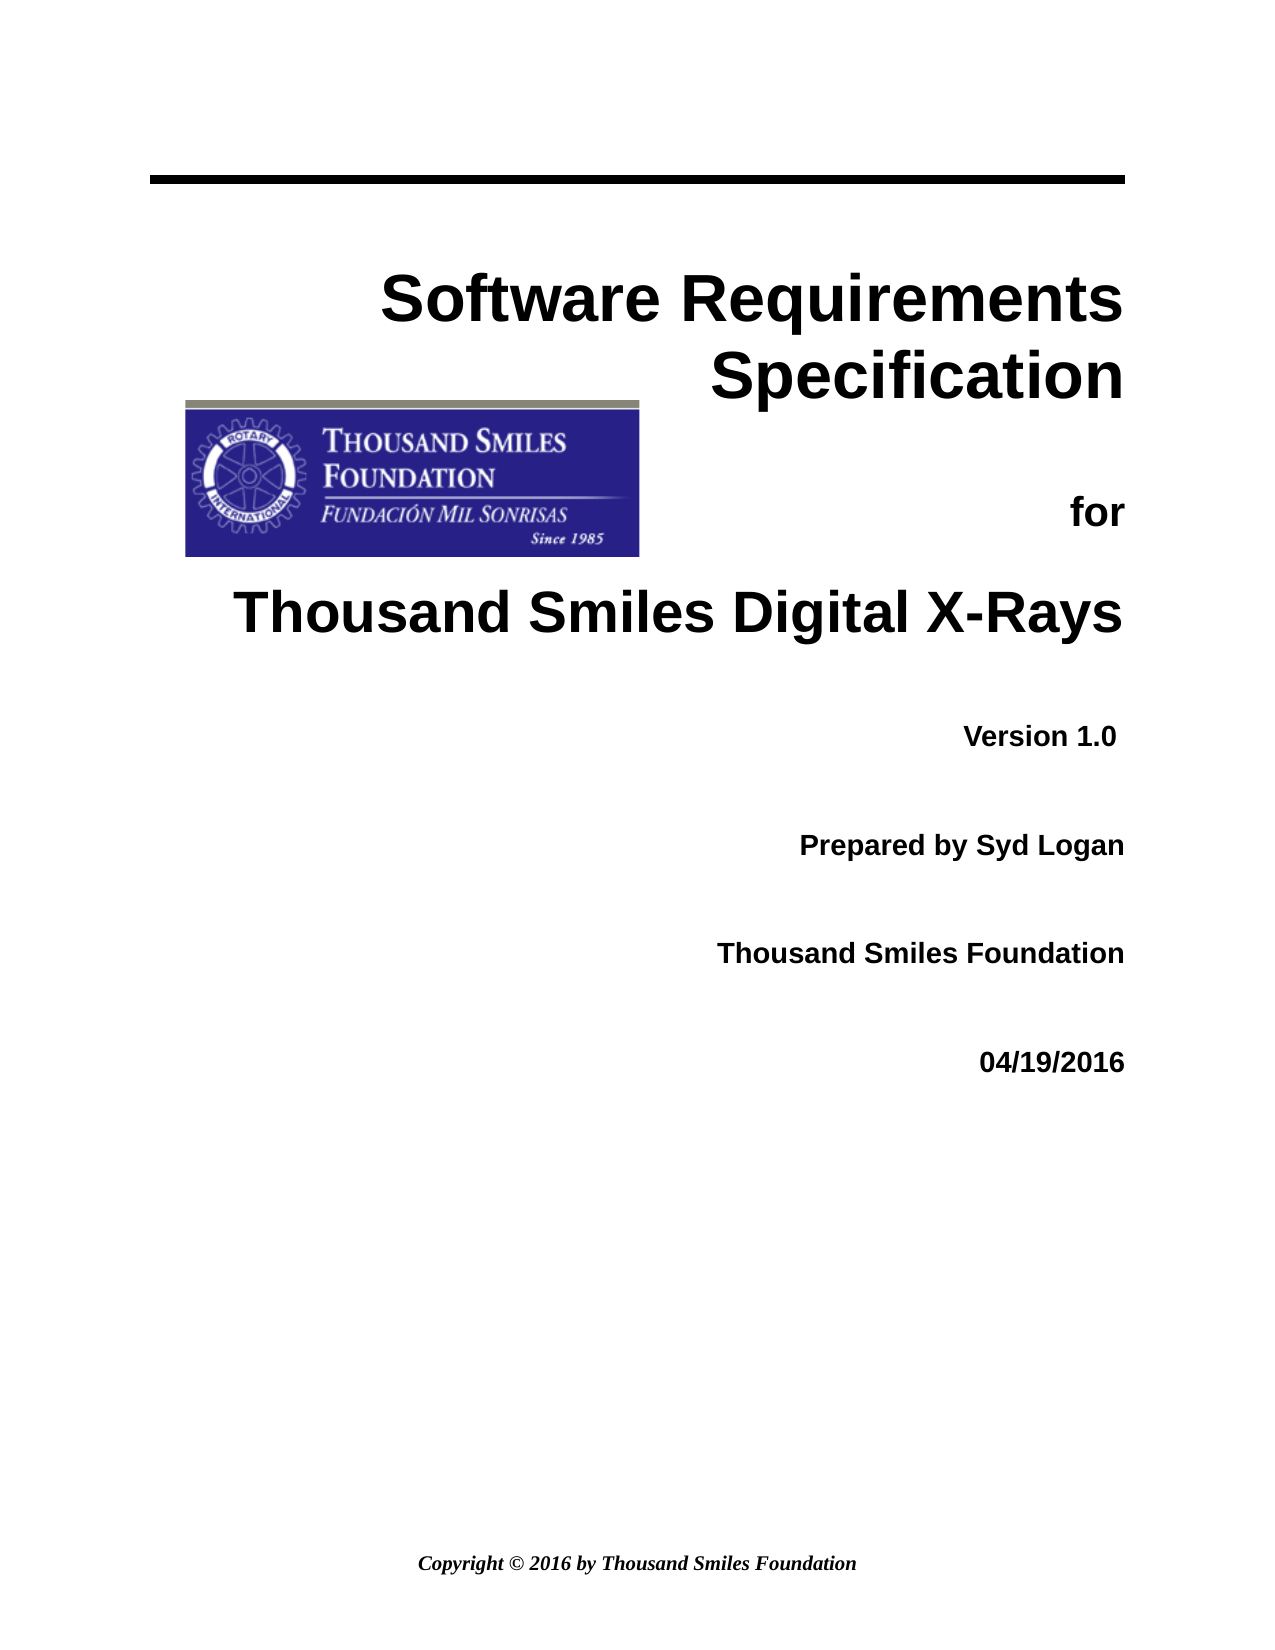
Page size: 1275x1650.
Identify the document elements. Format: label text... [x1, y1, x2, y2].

subtitle for [640, 488, 1125, 536]
text 04/19/2016 [150, 1045, 1125, 1078]
subtitle Software Requirements Specification [150, 259, 1125, 413]
text Prepared by Syd Logan [150, 828, 1125, 861]
text Thousand Smiles Foundation [150, 936, 1125, 970]
subtitle Thousand Smiles Digital X-Rays [150, 577, 1125, 644]
picture [185, 400, 640, 557]
subtitle [150, 488, 185, 536]
text Version 1.0 [150, 719, 1125, 753]
